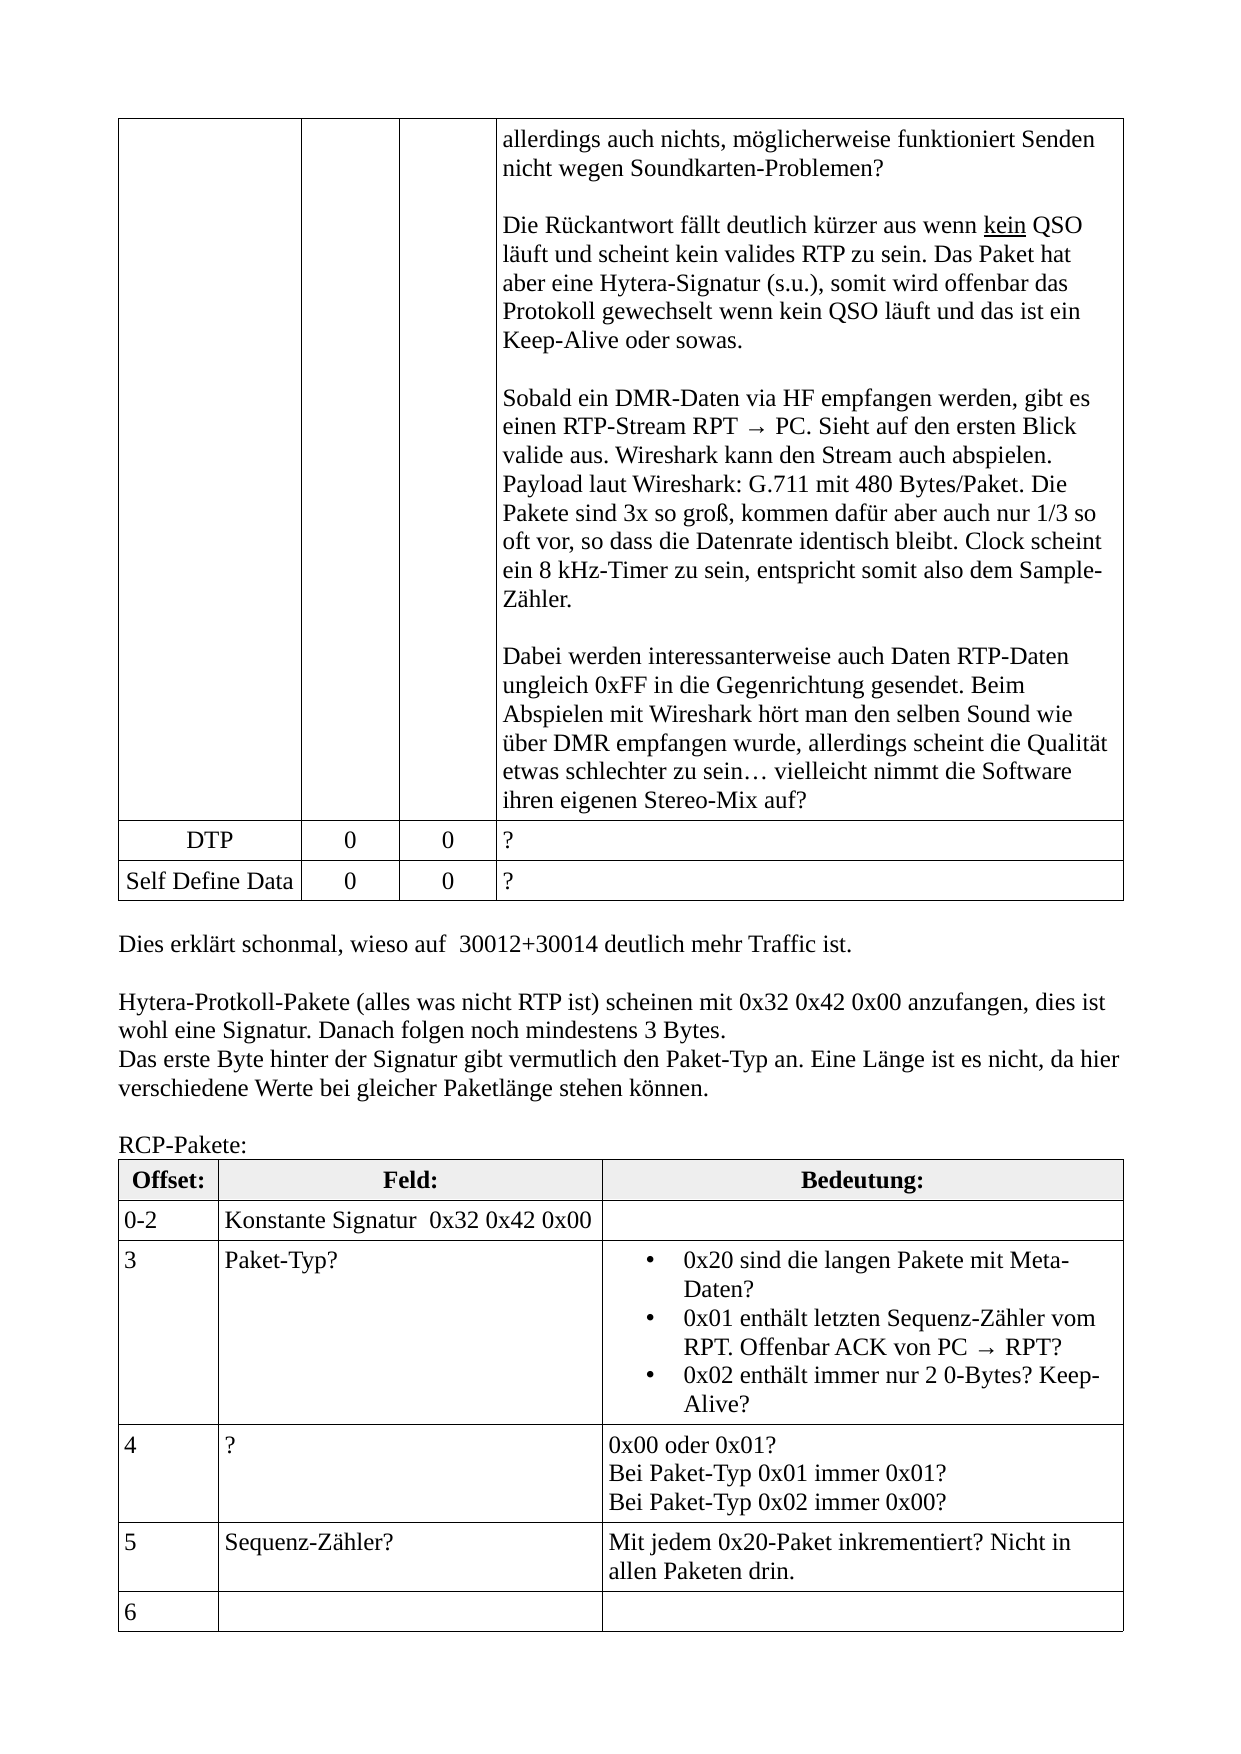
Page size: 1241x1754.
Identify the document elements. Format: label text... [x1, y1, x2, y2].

text Dies erklärt schonmal, wieso auf 30012+30014 deutlich mehr Traffic ist. [118, 929, 1122, 958]
table_header Bedeutung: [603, 1160, 1123, 1199]
table_cell 6 [119, 1592, 218, 1631]
table_cell 4 [119, 1425, 218, 1522]
table_header Offset: [119, 1160, 218, 1199]
text Hytera-Protkoll-Pakete (alles was nicht RTP ist) scheinen mit 0x32 0x42 0x00 anzufangen, dies ist wohl eine Signatur. Danach folgen noch mindestens 3 Bytes. [118, 987, 1122, 1044]
table_cell ? [497, 821, 1123, 860]
table_cell 0-2 [119, 1201, 218, 1240]
table_cell 0 [302, 821, 399, 860]
text RCP-Pakete: [118, 1130, 1122, 1159]
table_cell DTP [119, 821, 301, 860]
table_cell Self Define Data [119, 861, 301, 900]
text Das erste Byte hinter der Signatur gibt vermutlich den Paket-Typ an. Eine Länge ist es nicht, da hier verschiedene Werte bei gleicher Paketlänge stehen können. [118, 1044, 1122, 1102]
table_cell [302, 119, 399, 820]
table_cell ? [219, 1425, 602, 1522]
table_cell Mit jedem 0x20-Paket inkrementiert? Nicht in allen Paketen drin. [603, 1523, 1123, 1591]
table_cell 0 [302, 861, 399, 900]
table_header Feld: [219, 1160, 602, 1199]
table_cell [400, 119, 496, 820]
table_cell [119, 119, 301, 820]
table_cell Konstante Signatur 0x32 0x42 0x00 [219, 1201, 602, 1240]
table_cell 0x20 sind die langen Pakete mit Meta-Daten? 0x01 enthält letzten Sequenz-Zähler vom RPT. Offenbar ACK von PC → RPT? 0x02 enthält immer nur 2 0-Bytes? Keep-Alive? [603, 1241, 1123, 1424]
table_cell 5 [119, 1523, 218, 1591]
table_cell 0x00 oder 0x01? Bei Paket-Typ 0x01 immer 0x01? Bei Paket-Typ 0x02 immer 0x00? [603, 1425, 1123, 1522]
table_cell ? [497, 861, 1123, 900]
table_cell [603, 1201, 1123, 1240]
table_cell Sequenz-Zähler? [219, 1523, 602, 1591]
table_cell 3 [119, 1241, 218, 1424]
table_cell 0 [400, 821, 496, 860]
table_cell allerdings auch nichts, möglicherweise funktioniert Senden nicht wegen Soundkarten-Problemen? Die Rückantwort fällt deutlich kürzer aus wenn kein QSO läuft und scheint kein valides RTP zu sein. Das Paket hat aber eine Hytera-Signatur (s.u.), somit wird offenbar das Protokoll gewechselt wenn kein QSO läuft und das ist ein Keep-Alive oder sowas. Sobald ein DMR-Daten via HF empfangen werden, gibt es einen RTP-Stream RPT → PC. Sieht auf den ersten Blick valide aus. Wireshark kann den Stream auch abspielen. Payload laut Wireshark: G.711 mit 480 Bytes/Paket. Die Pakete sind 3x so groß, kommen dafür aber auch nur 1/3 so oft vor, so dass die Datenrate identisch bleibt. Clock scheint ein 8 kHz-Timer zu sein, entspricht somit also dem Sample-Zähler. Dabei werden interessanterweise auch Daten RTP-Daten ungleich 0xFF in die Gegenrichtung gesendet. Beim Abspielen mit Wireshark hört man den selben Sound wie über DMR empfangen wurde, allerdings scheint die Qualität etwas schlechter zu sein… vielleicht nimmt die Software ihren eigenen Stereo-Mix auf? [497, 119, 1123, 820]
table_cell [603, 1592, 1123, 1631]
table_cell Paket-Typ? [219, 1241, 602, 1424]
table_cell 0 [400, 861, 496, 900]
table_cell [219, 1592, 602, 1631]
